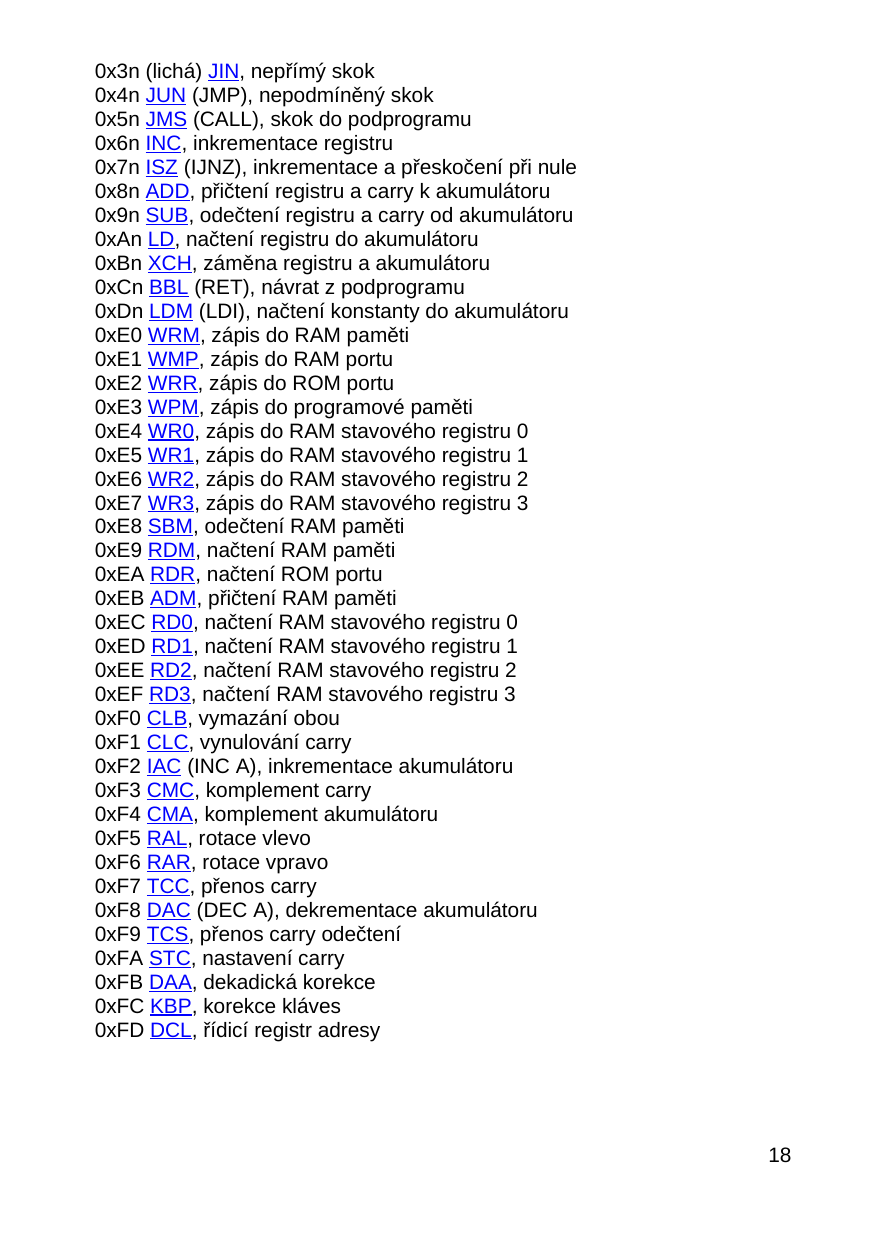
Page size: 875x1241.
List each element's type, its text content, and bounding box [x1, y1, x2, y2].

text 0xE8 SBM, odečtení RAM paměti [94, 514, 791, 538]
text 0xFD DCL, řídicí registr adresy [94, 1017, 791, 1041]
text 0xE2 WRR, zápis do ROM portu [94, 371, 791, 394]
text 0xF6 RAR, rotace vpravo [94, 850, 791, 874]
text 0x5n JMS (CALL), skok do podprogramu [94, 107, 791, 131]
text 0x4n JUN (JMP), nepodmíněný skok [94, 83, 791, 107]
text 0xE5 WR1, zápis do RAM stavového registru 1 [94, 442, 791, 466]
text 0xE0 WRM, zápis do RAM paměti [94, 323, 791, 347]
text 0xE9 RDM, načtení RAM paměti [94, 538, 791, 562]
text 0xF4 CMA, komplement akumulátoru [94, 802, 791, 826]
text 0xE7 WR3, zápis do RAM stavového registru 3 [94, 490, 791, 514]
text 0xFC KBP, korekce kláves [94, 993, 791, 1017]
text 0x8n ADD, přičtení registru a carry k akumulátoru [94, 179, 791, 203]
text 0xEB ADM, přičtení RAM paměti [94, 586, 791, 610]
text 0xFA STC, nastavení carry [94, 946, 791, 969]
text 0xF2 IAC (INC A), inkrementace akumulátoru [94, 754, 791, 778]
text 0xEE RD2, načtení RAM stavového registru 2 [94, 658, 791, 682]
text 0xCn BBL (RET), návrat z podprogramu [94, 275, 791, 299]
text 0xEF RD3, načtení RAM stavového registru 3 [94, 682, 791, 706]
text 0x9n SUB, odečtení registru a carry od akumulátoru [94, 203, 791, 227]
text 0xE1 WMP, zápis do RAM portu [94, 347, 791, 371]
text 0xF9 TCS, přenos carry odečtení [94, 922, 791, 946]
text 0x3n (lichá) JIN, nepřímý skok [94, 59, 791, 83]
text 0xF1 CLC, vynulování carry [94, 730, 791, 754]
text 0x6n INC, inkrementace registru [94, 131, 791, 155]
text 0x7n ISZ (IJNZ), inkrementace a přeskočení při nule [94, 155, 791, 179]
text 0xE4 WR0, zápis do RAM stavového registru 0 [94, 418, 791, 442]
text 0xBn XCH, záměna registru a akumulátoru [94, 251, 791, 275]
text 0xEA RDR, načtení ROM portu [94, 562, 791, 586]
text 0xDn LDM (LDI), načtení konstanty do akumulátoru [94, 299, 791, 323]
text 0xF0 CLB, vymazání obou [94, 706, 791, 730]
text 0xAn LD, načtení registru do akumulátoru [94, 227, 791, 251]
text 0xFB DAA, dekadická korekce [94, 969, 791, 993]
text 0xF5 RAL, rotace vlevo [94, 826, 791, 850]
text 0xE6 WR2, zápis do RAM stavového registru 2 [94, 466, 791, 490]
text 0xF7 TCC, přenos carry [94, 874, 791, 898]
text 0xED RD1, načtení RAM stavového registru 1 [94, 634, 791, 658]
text 0xE3 WPM, zápis do programové paměti [94, 394, 791, 418]
text 0xEC RD0, načtení RAM stavového registru 0 [94, 610, 791, 634]
text 0xF8 DAC (DEC A), dekrementace akumulátoru [94, 898, 791, 922]
text 0xF3 CMC, komplement carry [94, 778, 791, 802]
